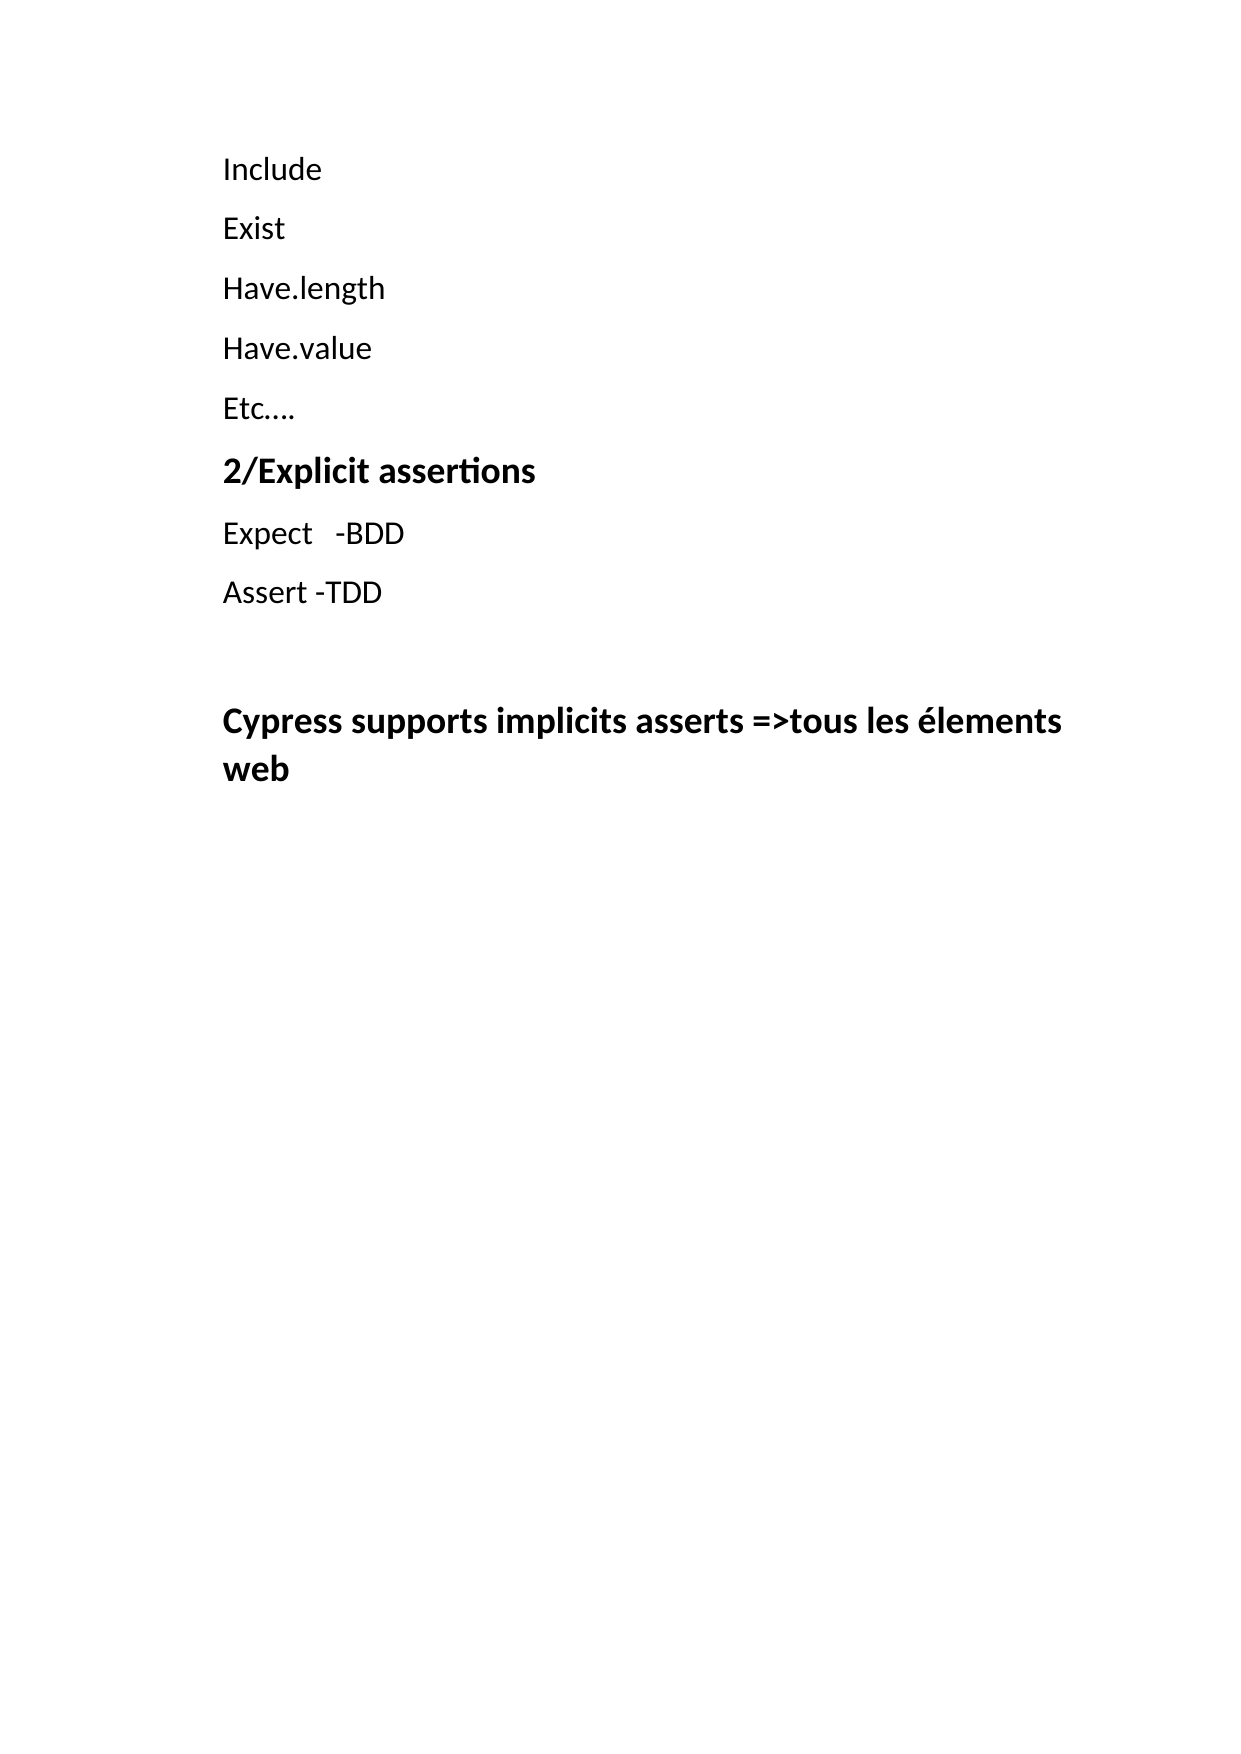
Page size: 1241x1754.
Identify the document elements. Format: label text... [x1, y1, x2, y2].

list Expect -BDD [223, 512, 1093, 552]
list Have.value [223, 327, 1093, 368]
list 2/Explicit assertions [223, 447, 1093, 492]
list Etc…. [223, 387, 1093, 427]
list Cypress supports implicits asserts =>tous les élements web [223, 697, 1093, 791]
list Have.length [223, 267, 1093, 308]
list Include [223, 148, 1093, 188]
list Assert -TDD [223, 572, 1093, 612]
list Exist [223, 207, 1093, 248]
